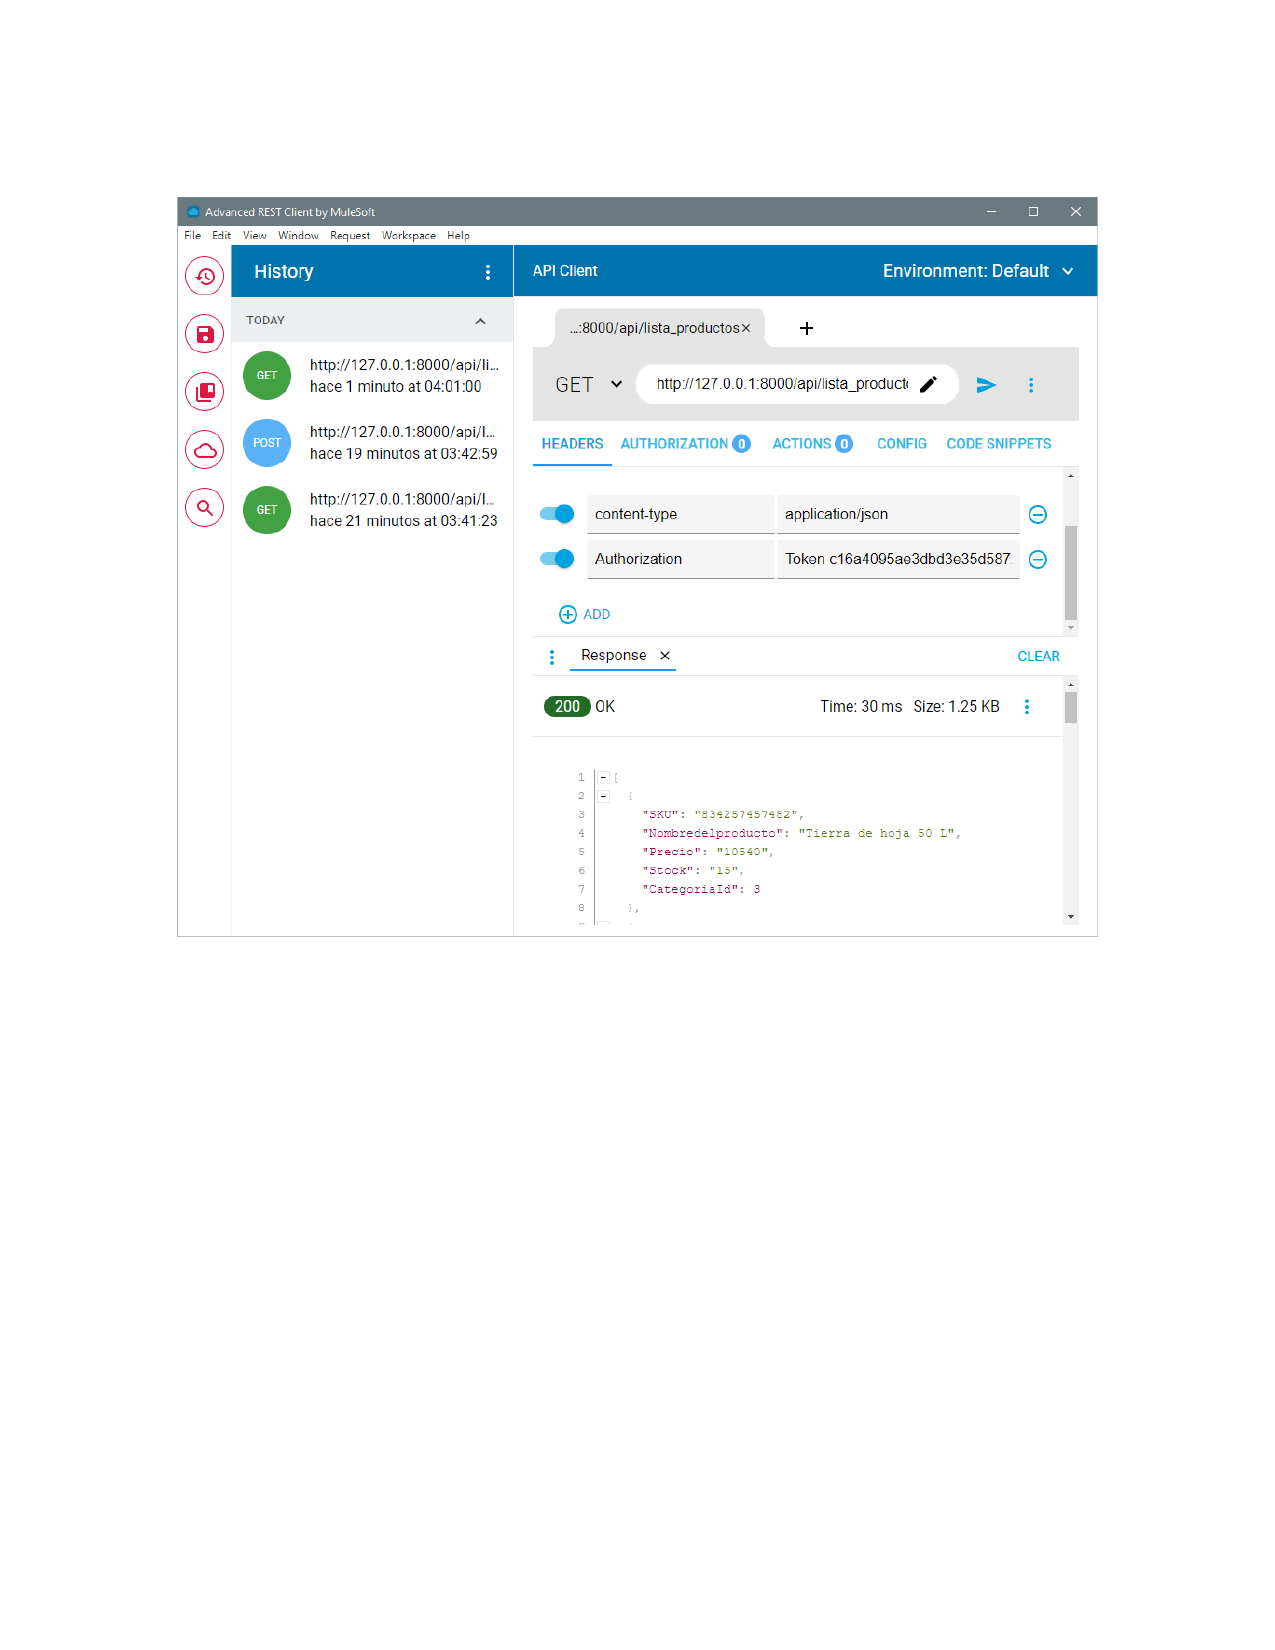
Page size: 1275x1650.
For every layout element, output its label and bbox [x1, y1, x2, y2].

picture [177, 197, 1098, 937]
picture [549, 266, 554, 275]
